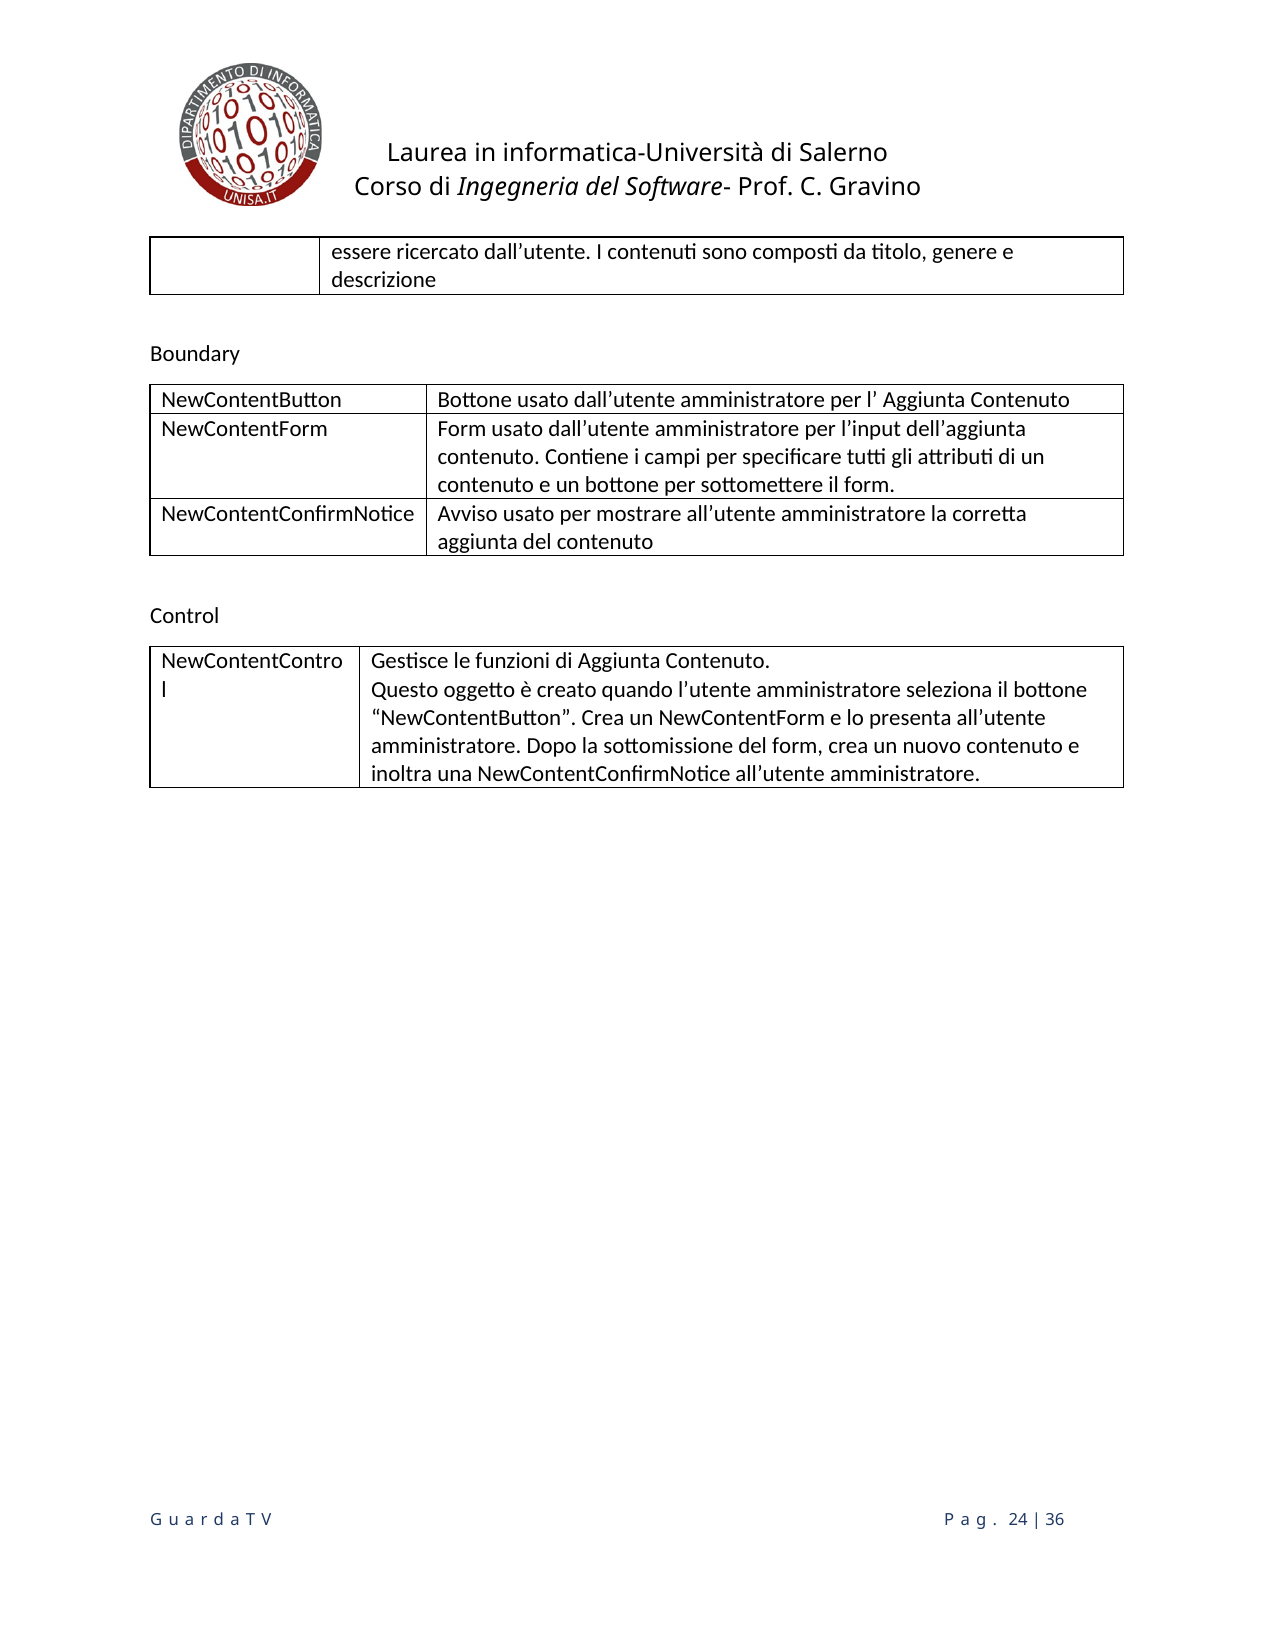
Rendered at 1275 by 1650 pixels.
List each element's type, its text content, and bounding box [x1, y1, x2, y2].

table_cell Avviso usato per mostrare all’utente amministratore la corretta aggiunta del contenuto [427, 499, 1123, 555]
table_header Gestisce le funzioni di Aggiunta Contenuto. Questo oggetto è creato quando l’utente amministratore seleziona il bottone “NewContentButton”. Crea un NewContentForm e lo presenta all’utente amministratore. Dopo la sottomissione del form, crea un nuovo contenuto e inoltra una NewContentConfirmNotice all’utente amministratore. [360, 647, 1123, 787]
text Control [150, 601, 1125, 629]
table_cell essere ricercato dall’utente. I contenuti sono composti da titolo, genere e descrizione [320, 238, 1123, 293]
table_cell NewContentForm [151, 414, 426, 498]
table_cell Form usato dall’utente amministratore per l’input dell’aggiunta contenuto. Contiene i campi per specificare tutti gli attributi di un contenuto e un bottone per sottomettere il form. [427, 414, 1123, 498]
table_cell NewContentConfirmNotice [151, 499, 426, 555]
text Boundary [150, 339, 1125, 367]
table_header NewContentControl [151, 647, 359, 787]
table_header NewContentButton [151, 385, 426, 413]
table_header Bottone usato dall’utente amministratore per l’ Aggiunta Contenuto [427, 385, 1123, 413]
table_cell [151, 238, 319, 293]
